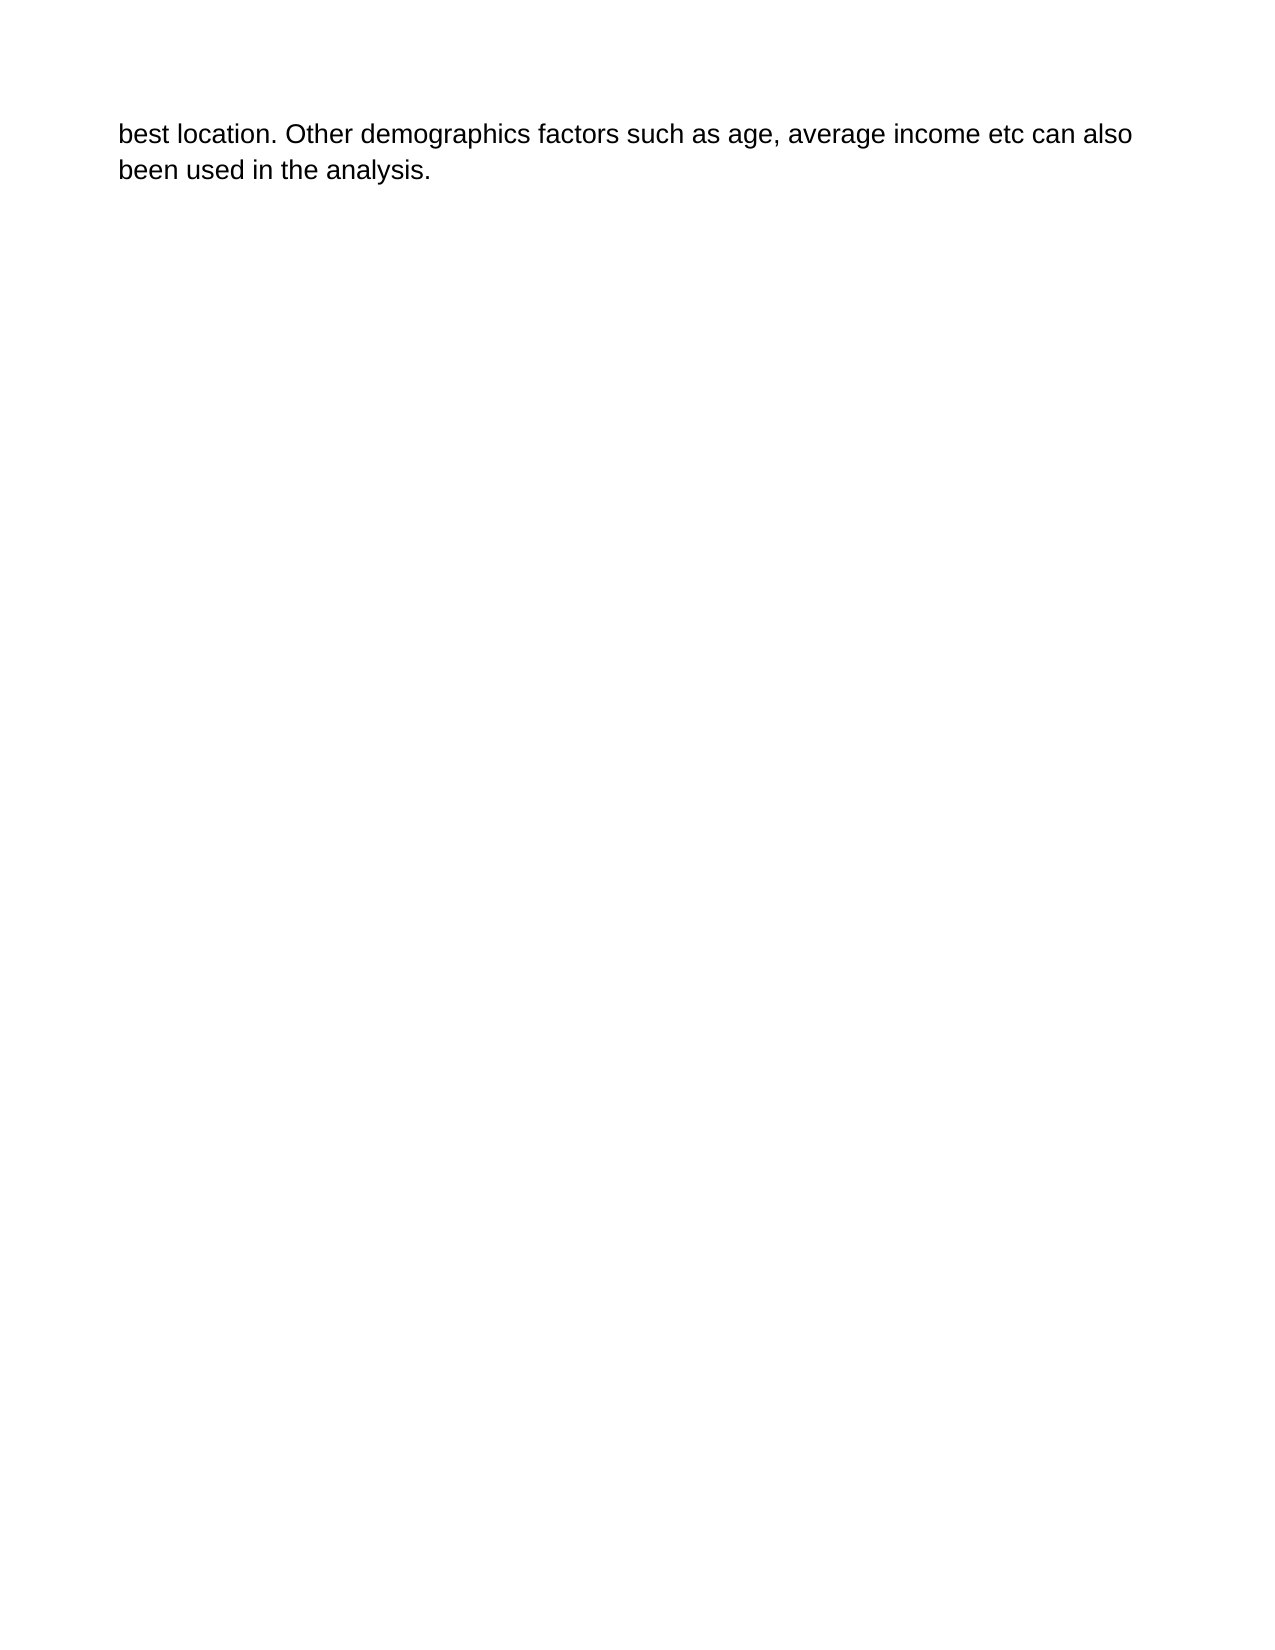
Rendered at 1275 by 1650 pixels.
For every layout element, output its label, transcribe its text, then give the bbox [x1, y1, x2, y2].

text best location. Other demographics factors such as age, average income etc can also been used in the analysis. [118, 118, 1157, 185]
